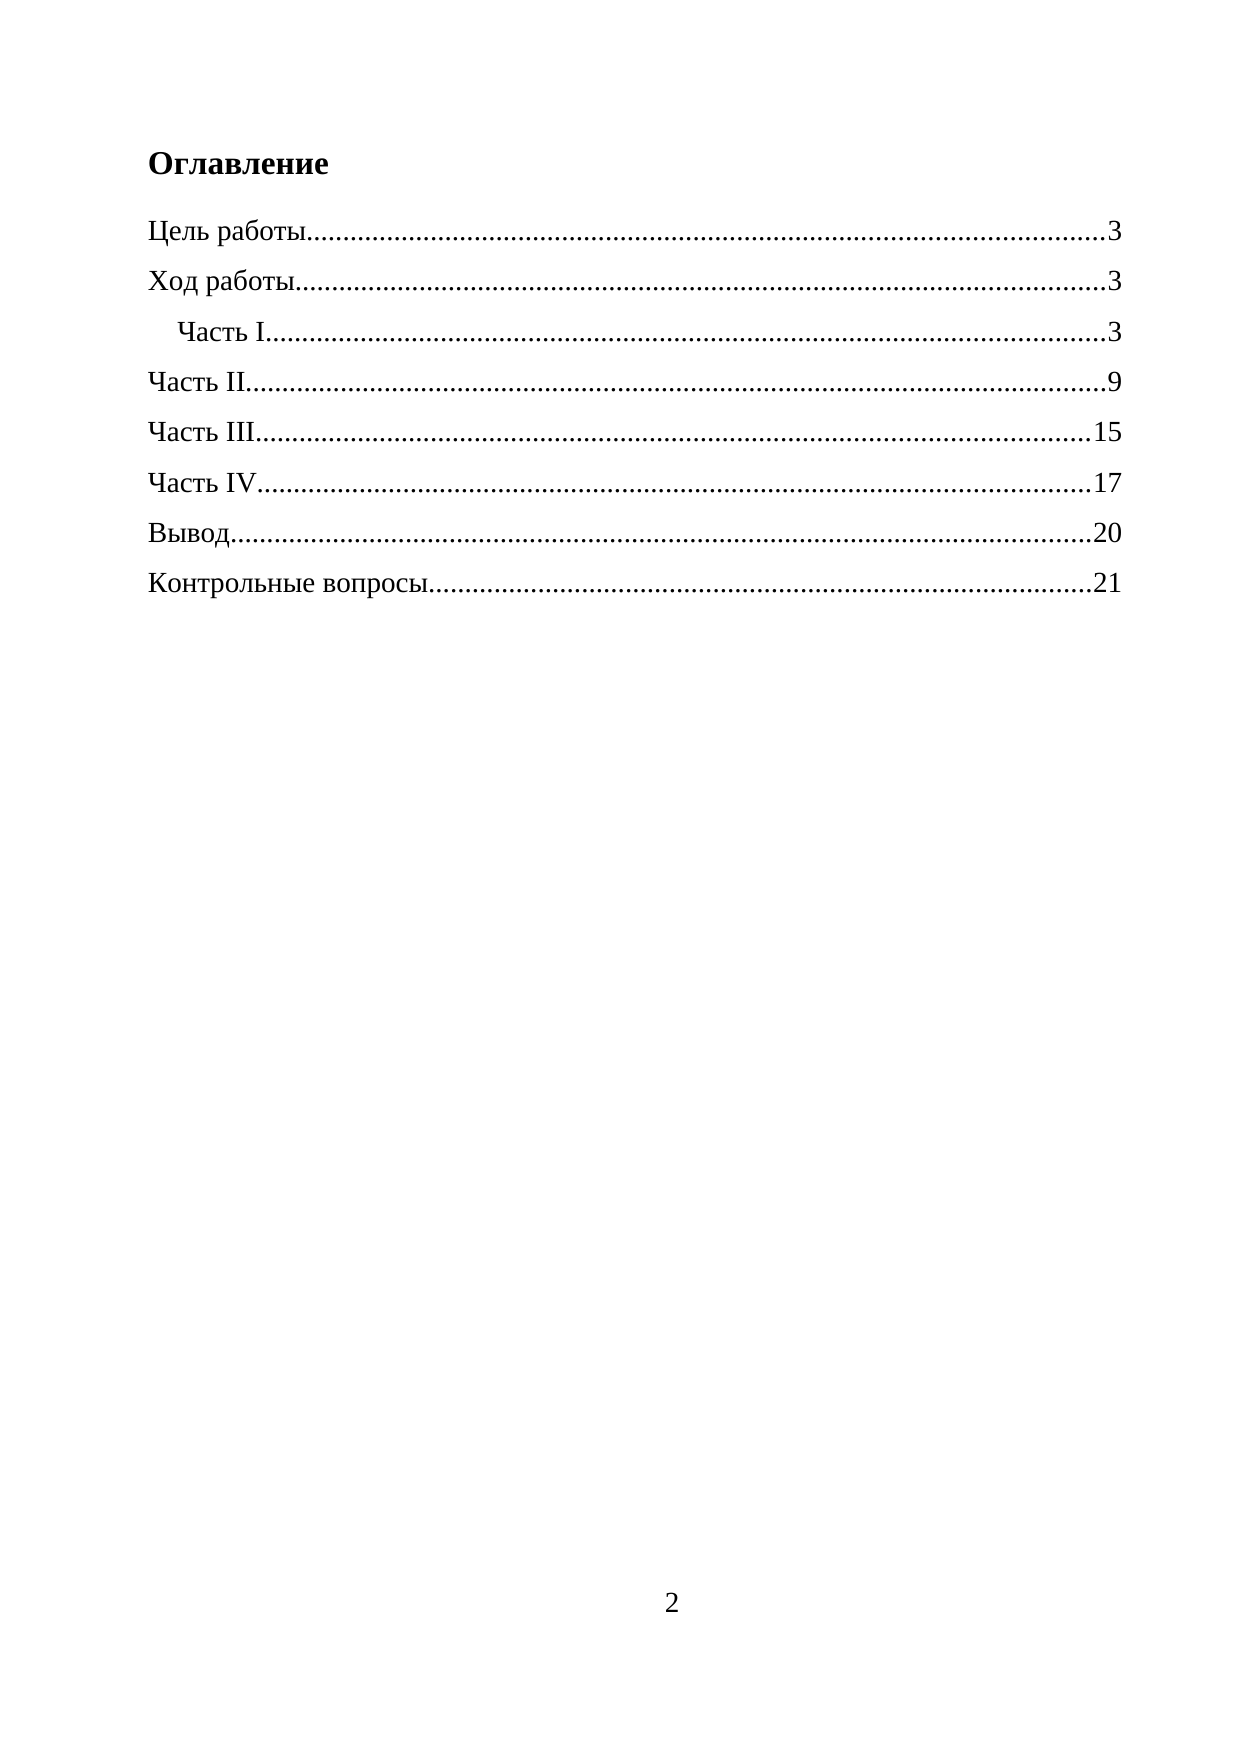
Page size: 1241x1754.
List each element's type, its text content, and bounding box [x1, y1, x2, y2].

text Часть I 3 [177, 314, 1122, 347]
text Часть III 15 [148, 414, 1122, 448]
text Часть II 9 [148, 364, 1122, 398]
text Ход работы 3 [148, 263, 1122, 297]
text Часть IV 17 [148, 465, 1122, 498]
subtitle Оглавление [148, 143, 1122, 181]
text Контрольные вопросы 21 [148, 565, 1122, 599]
text Вывод 20 [148, 515, 1122, 548]
text Цель работы 3 [148, 213, 1122, 247]
